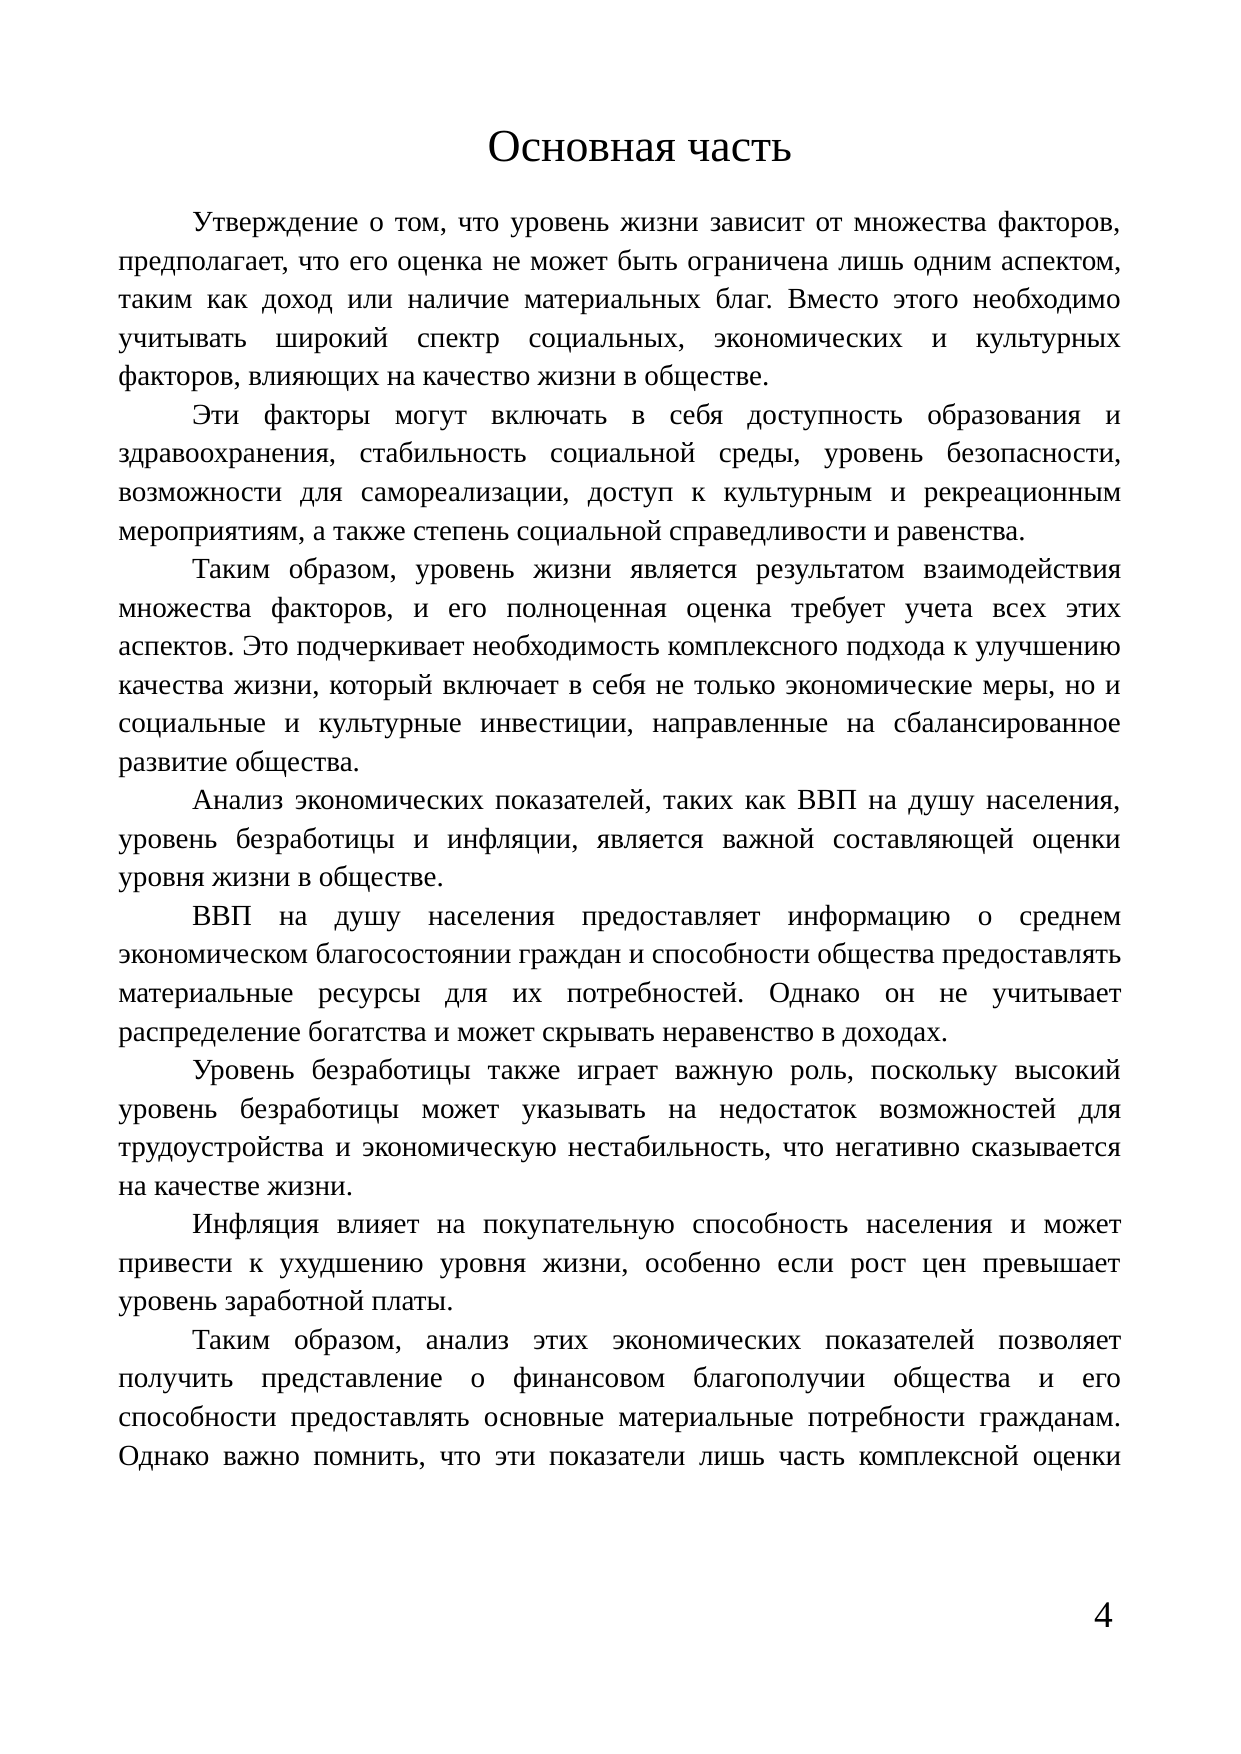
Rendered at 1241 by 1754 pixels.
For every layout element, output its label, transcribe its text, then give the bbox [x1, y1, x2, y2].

text ВВП на душу населения предоставляет информацию о среднем экономическом благосостоянии граждан и способности общества предоставлять материальные ресурсы для их потребностей. Однако он не учитывает распределение богатства и может скрывать неравенство в доходах. [118, 898, 1122, 1047]
text Анализ экономических показателей, таких как ВВП на душу населения, уровень безработицы и инфляции, является важной составляющей оценки уровня жизни в обществе. [118, 782, 1122, 893]
text Инфляция влияет на покупательную способность населения и может привести к ухудшению уровня жизни, особенно если рост цен превышает уровень заработной платы. [118, 1206, 1122, 1317]
text Таким образом, уровень жизни является результатом взаимодействия множества факторов, и его полноценная оценка требует учета всех этих аспектов. Это подчеркивает необходимость комплексного подхода к улучшению качества жизни, который включает в себя не только экономические меры, но и социальные и культурные инвестиции, направленные на сбалансированное развитие общества. [118, 551, 1122, 777]
text Основная часть [118, 118, 1122, 171]
text Таким образом, анализ этих экономических показателей позволяет получить представление о финансовом благополучии общества и его способности предоставлять основные материальные потребности гражданам. Однако важно помнить, что эти показатели лишь часть комплексной оценки [118, 1322, 1122, 1471]
text Эти факторы могут включать в себя доступность образования и здравоохранения, стабильность социальной среды, уровень безопасности, возможности для самореализации, доступ к культурным и рекреационным мероприятиям, а также степень социальной справедливости и равенства. [118, 397, 1122, 546]
text Утверждение о том, что уровень жизни зависит от множества факторов, предполагает, что его оценка не может быть ограничена лишь одним аспектом, таким как доход или наличие материальных благ. Вместо этого необходимо учитывать широкий спектр социальных, экономических и культурных факторов, влияющих на качество жизни в обществе. [118, 204, 1122, 392]
text Уровень безработицы также играет важную роль, поскольку высокий уровень безработицы может указывать на недостаток возможностей для трудоустройства и экономическую нестабильность, что негативно сказывается на качестве жизни. [118, 1052, 1122, 1201]
